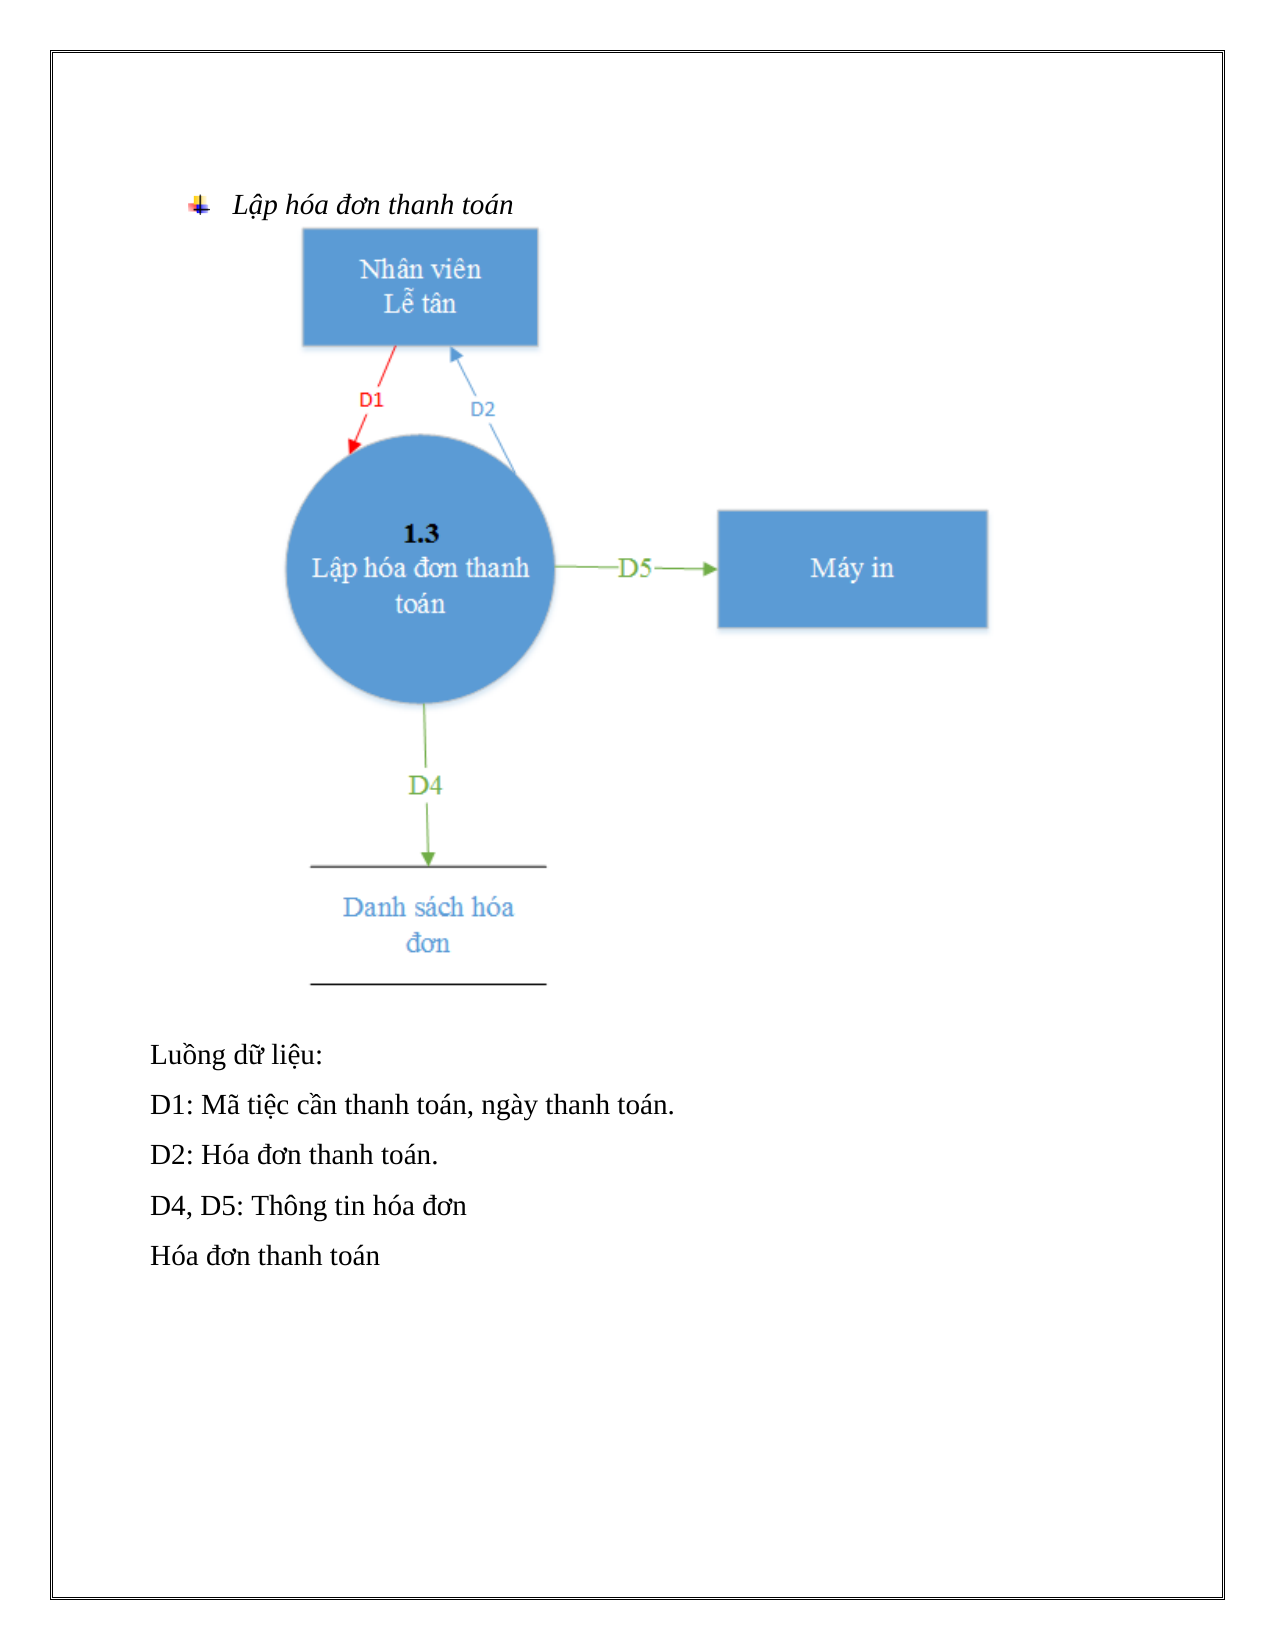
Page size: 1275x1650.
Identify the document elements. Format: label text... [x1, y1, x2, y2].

text Luồng dữ liệu: [150, 1037, 1125, 1071]
text D4, D5: Thông tin hóa đơn [150, 1188, 1125, 1221]
text D1: Mã tiệc cần thanh toán, ngày thanh toán. [150, 1087, 1125, 1121]
text Hóa đơn thanh toán [150, 1238, 1125, 1271]
text D2: Hóa đơn thanh toán. [150, 1137, 1125, 1171]
subtitle Lập hóa đơn thanh toán [187, 187, 1125, 221]
